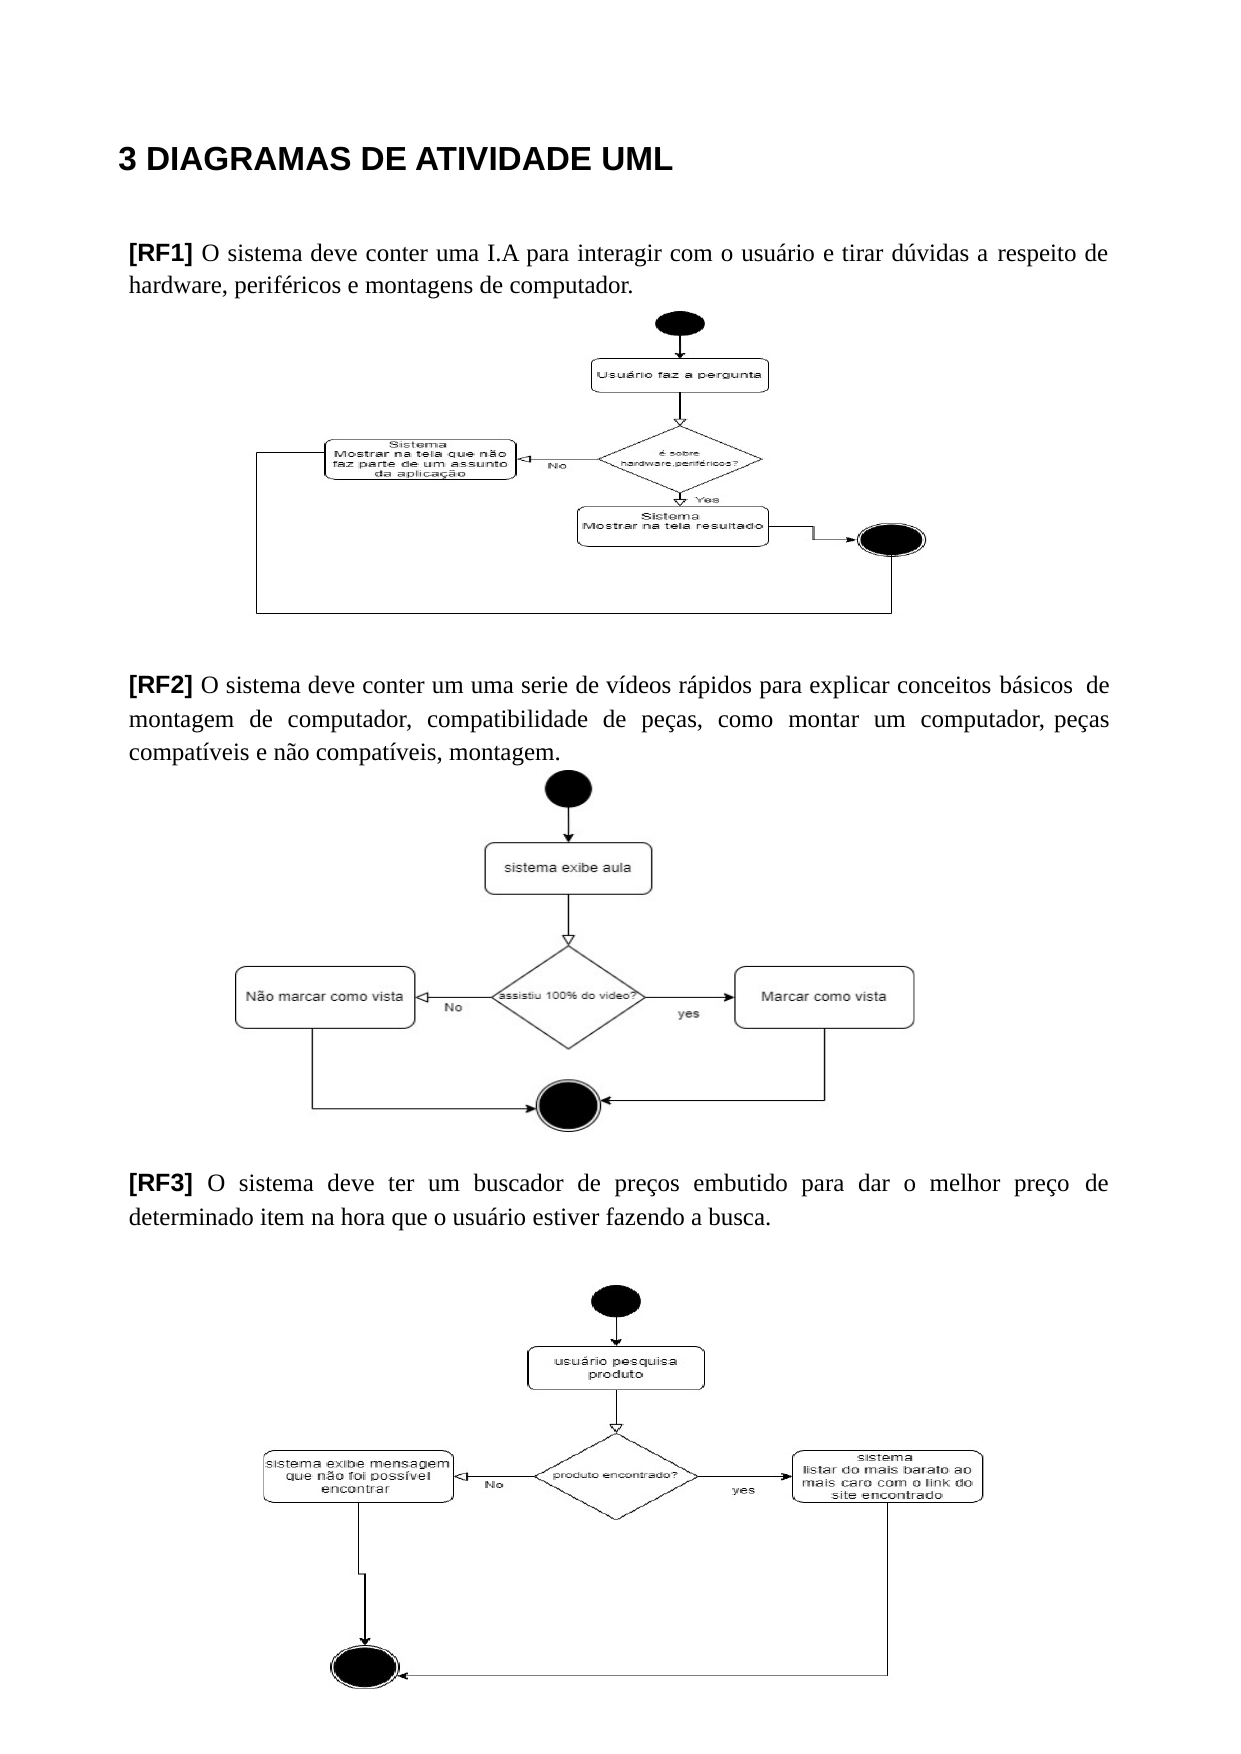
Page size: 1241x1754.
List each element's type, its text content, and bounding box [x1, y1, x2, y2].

subtitle 3 DIAGRAMAS DE ATIVIDADE UML [118, 139, 1122, 177]
picture [263, 1285, 984, 1689]
text [RF1] O sistema deve conter uma I.A para interagir com o usuário e tirar dúvidas a respeito de hardware, periféricos e montagens de computador. [129, 237, 1108, 299]
text [RF3] O sistema deve ter um buscador de preços embutido para dar o melhor preço de determinado item na hora que o usuário estiver fazendo a busca. [129, 1168, 1109, 1230]
picture [235, 770, 915, 1132]
text [RF2] O sistema deve conter um uma serie de vídeos rápidos para explicar conceitos básicos de montagem de computador, compatibilidade de peças, como montar um computador, peças compatíveis e não compatíveis, montagem. [129, 671, 1109, 765]
picture [247, 311, 927, 619]
